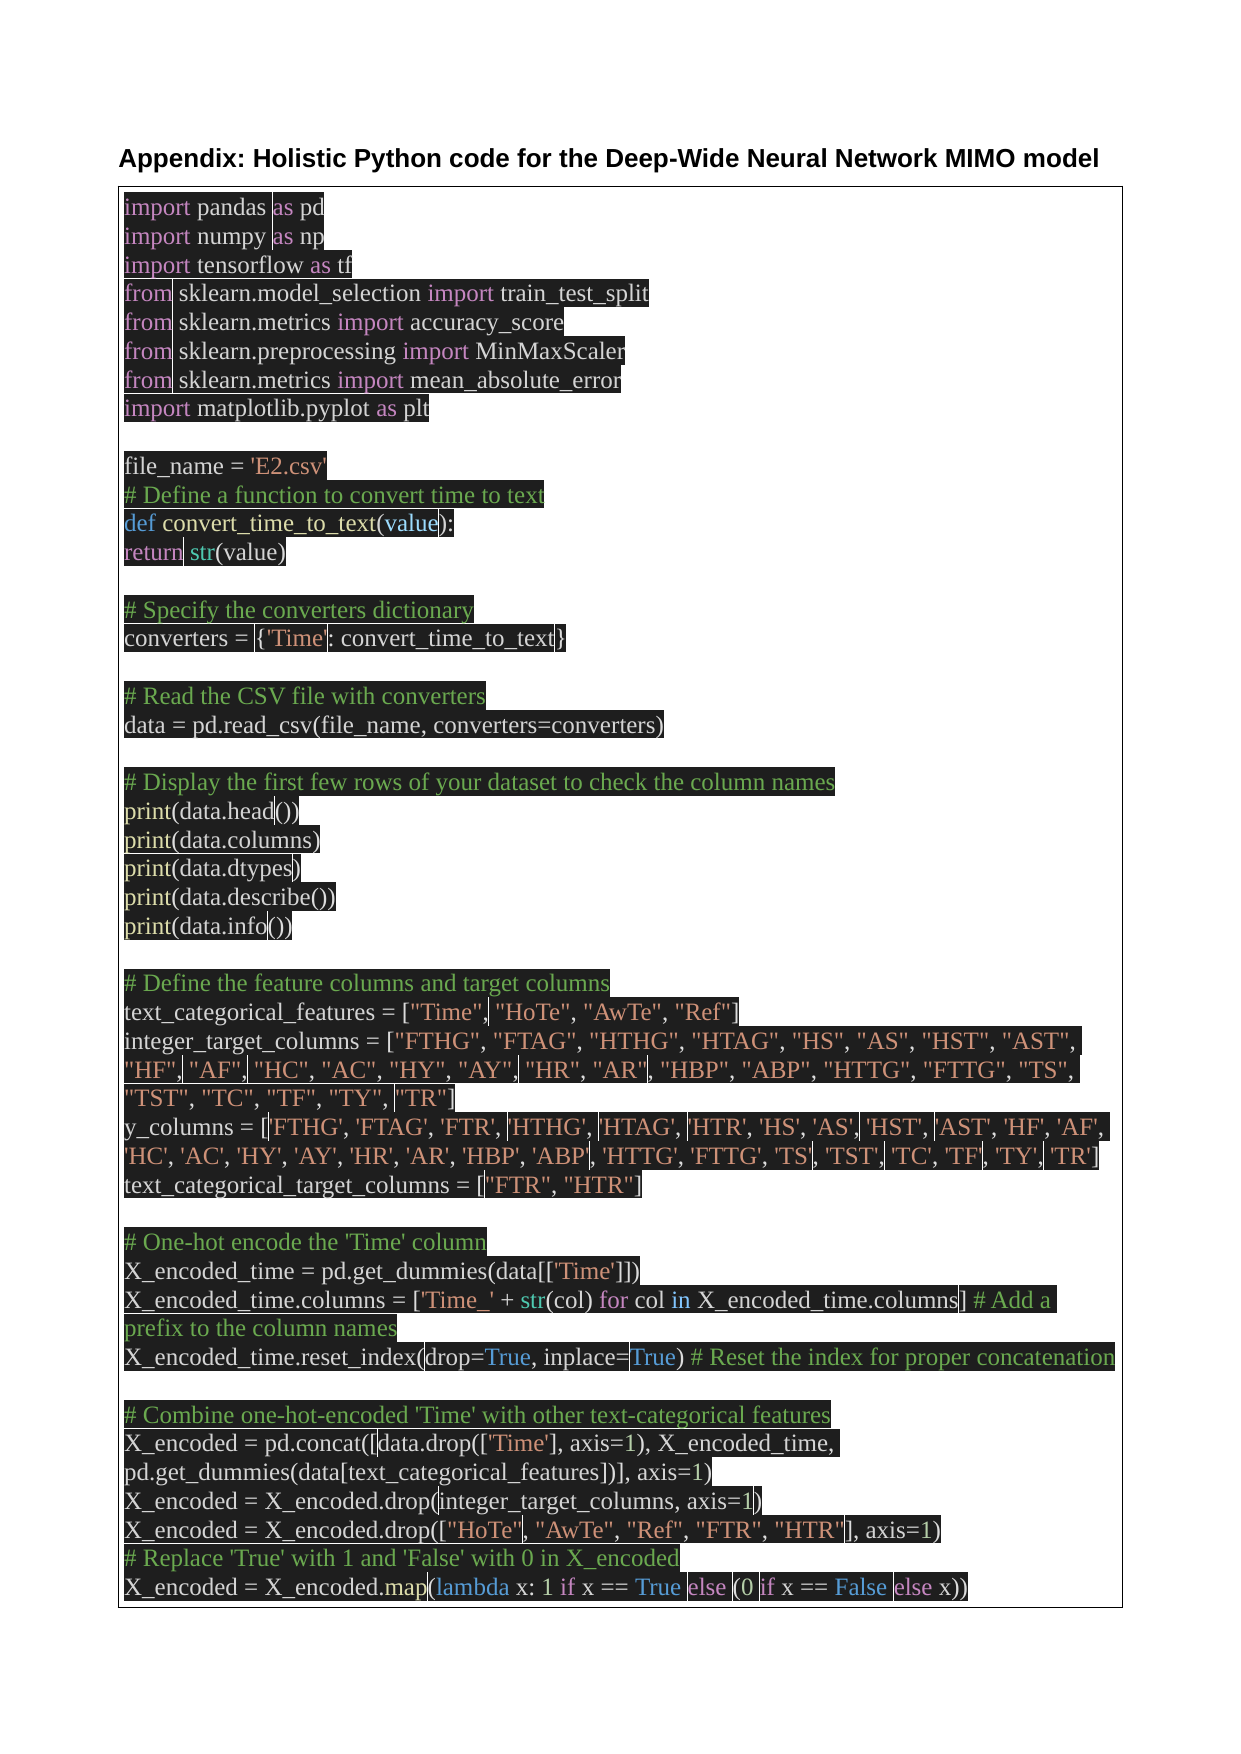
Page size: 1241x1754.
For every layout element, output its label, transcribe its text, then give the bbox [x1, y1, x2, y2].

table_header import pandas as pd import numpy as np import tensorflow as tf from sklearn.model_selection import train_test_split from sklearn.metrics import accuracy_score from sklearn.preprocessing import MinMaxScaler from sklearn.metrics import mean_absolute_error import matplotlib.pyplot as plt file_name = 'E2.csv' # Define a function to convert time to text def convert_time_to_text(value): return str(value) # Specify the converters dictionary converters = {'Time': convert_time_to_text} # Read the CSV file with converters data = pd.read_csv(file_name, converters=converters) # Display the first few rows of your dataset to check the column names print(data.head()) print(data.columns) print(data.dtypes) print(data.describe()) print(data.info()) # Define the feature columns and target columns text_categorical_features = ["Time", "HoTe", "AwTe", "Ref"] integer_target_columns = ["FTHG", "FTAG", "HTHG", "HTAG", "HS", "AS", "HST", "AST", "HF", "AF", "HC", "AC", "HY", "AY", "HR", "AR", "HBP", "ABP", "HTTG", "FTTG", "TS", "TST", "TC", "TF", "TY", "TR"] y_columns = ['FTHG', 'FTAG', 'FTR', 'HTHG', 'HTAG', 'HTR', 'HS', 'AS', 'HST', 'AST', 'HF', 'AF', 'HC', 'AC', 'HY', 'AY', 'HR', 'AR', 'HBP', 'ABP', 'HTTG', 'FTTG', 'TS', 'TST', 'TC', 'TF', 'TY', 'TR'] text_categorical_target_columns = ["FTR", "HTR"] # One-hot encode the 'Time' column X_encoded_time = pd.get_dummies(data[['Time']]) X_encoded_time.columns = ['Time_' + str(col) for col in X_encoded_time.columns] # Add a prefix to the column names X_encoded_time.reset_index(drop=True, inplace=True) # Reset the index for proper concatenation # Combine one-hot-encoded 'Time' with other text-categorical features X_encoded = pd.concat([data.drop(['Time'], axis=1), X_encoded_time, pd.get_dummies(data[text_categorical_features])], axis=1) X_encoded = X_encoded.drop(integer_target_columns, axis=1) X_encoded = X_encoded.drop(["HoTe", "AwTe", "Ref", "FTR", "HTR"], axis=1) # Replace 'True' with 1 and 'False' with 0 in X_encoded X_encoded = X_encoded.map(lambda x: 1 if x == True else (0 if x == False else x)) [119, 187, 1122, 1607]
subtitle Appendix: Holistic Python code for the Deep-Wide Neural Network MIMO model [118, 143, 1122, 173]
